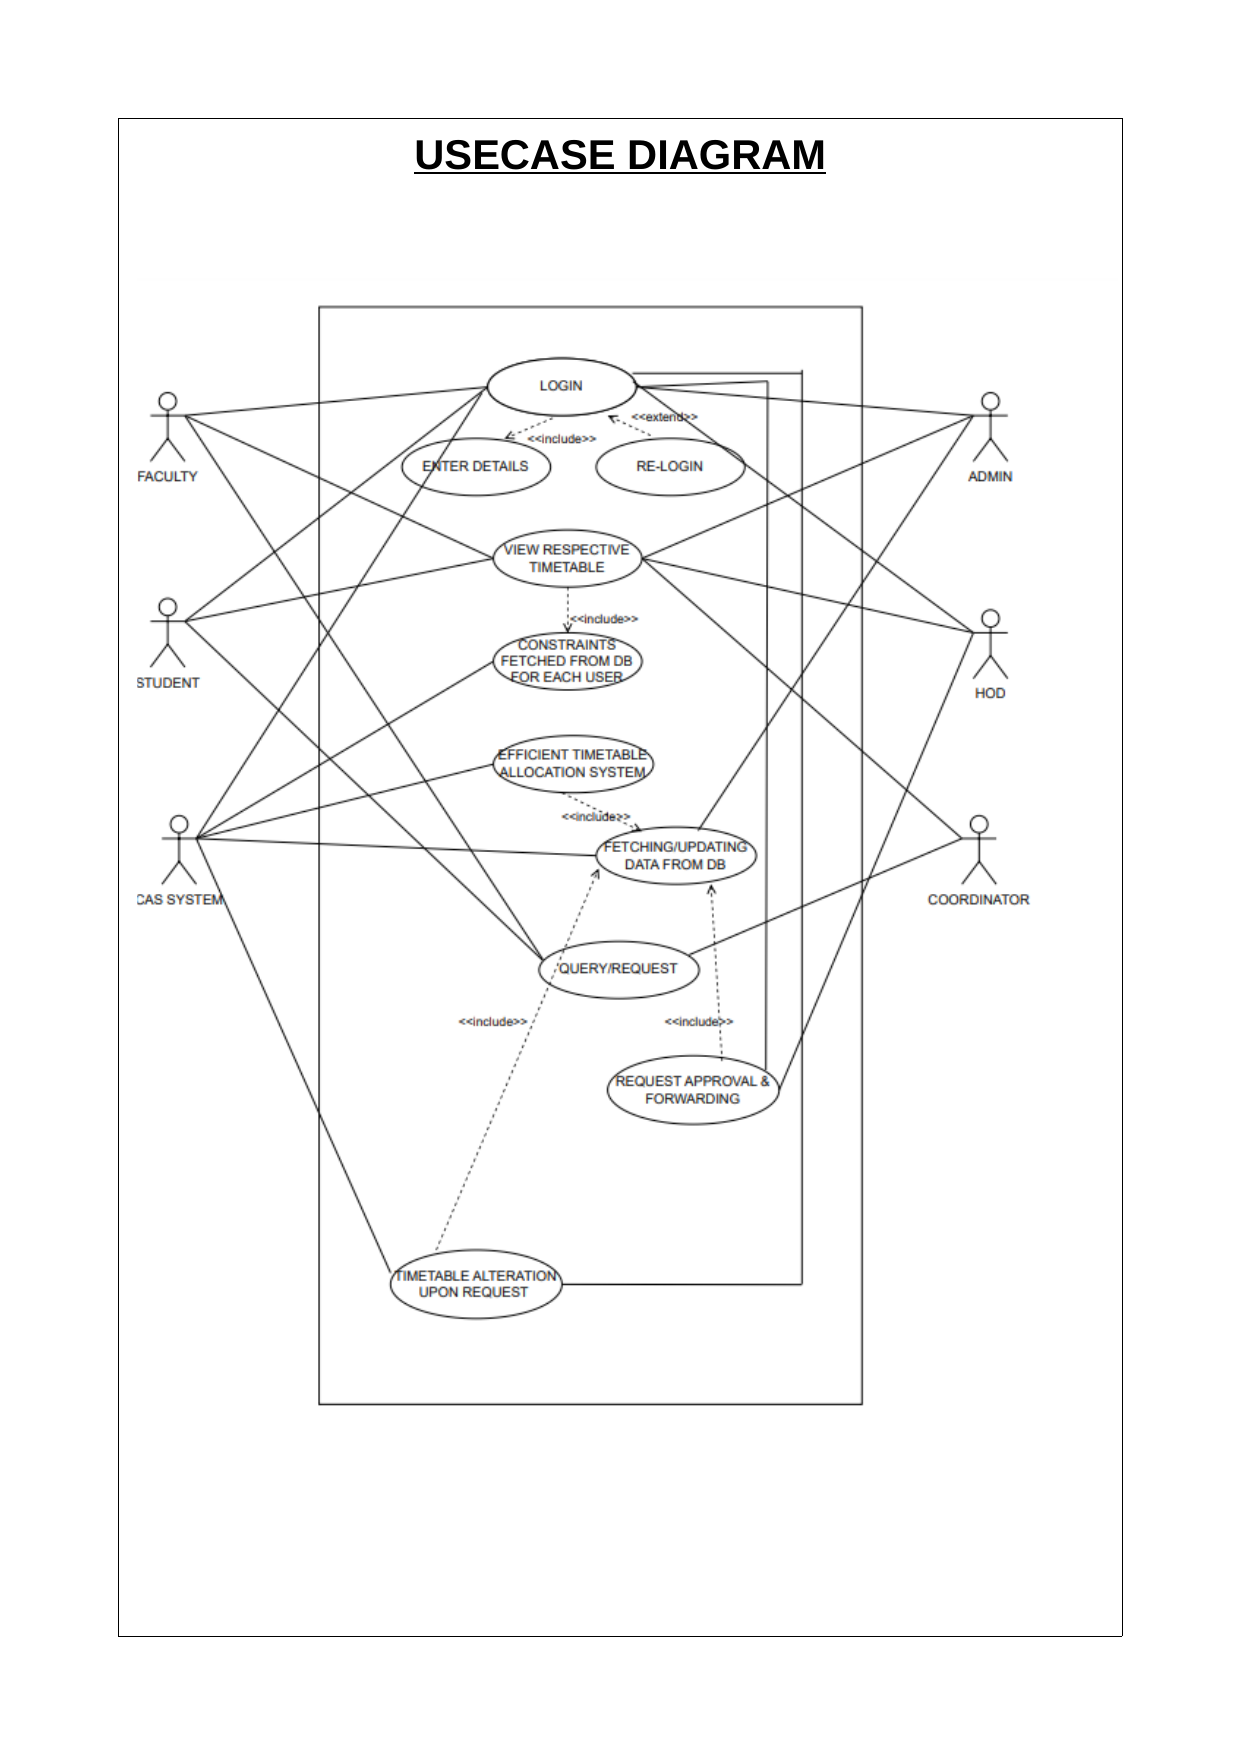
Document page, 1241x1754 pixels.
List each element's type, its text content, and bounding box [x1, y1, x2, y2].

picture [137, 278, 1118, 1426]
text USECASE DIAGRAM [130, 130, 1110, 178]
